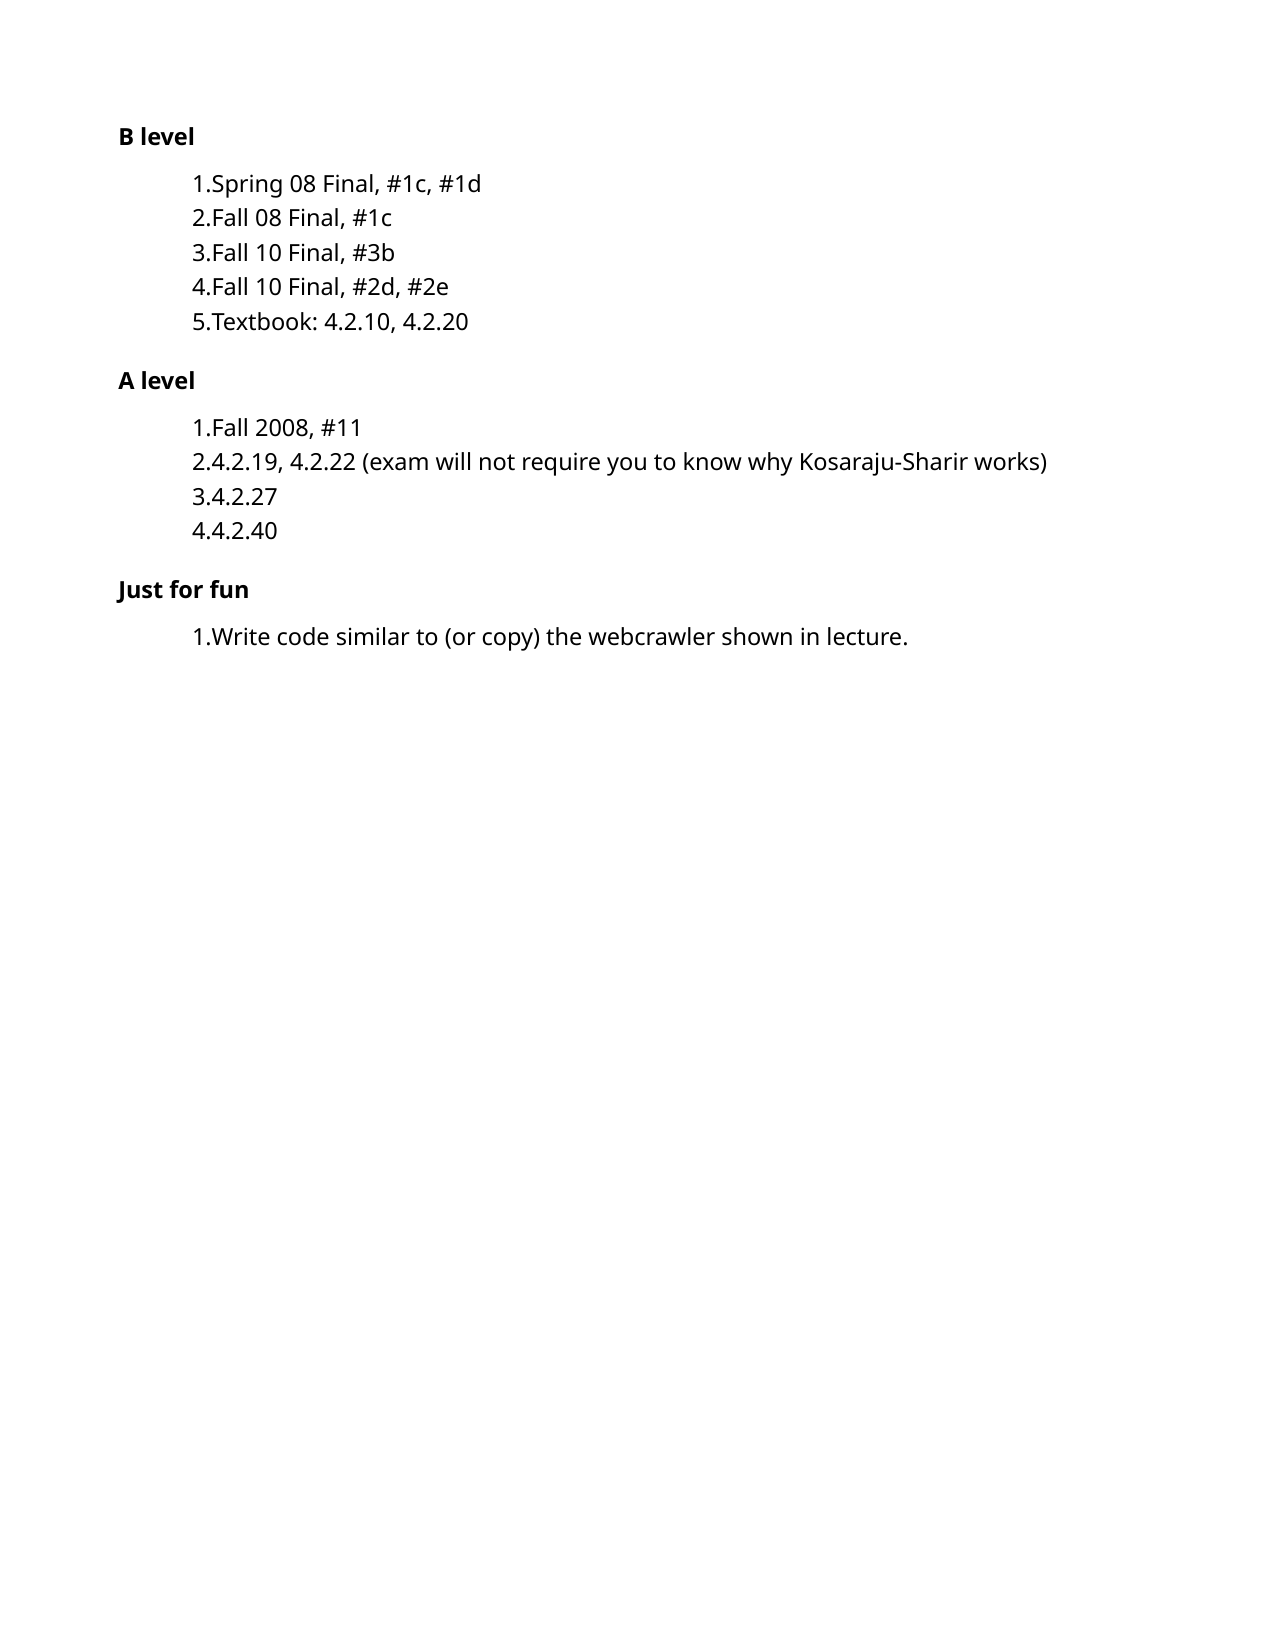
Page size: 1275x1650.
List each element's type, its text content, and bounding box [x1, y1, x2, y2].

list Spring 08 Final, #1c, #1d [118, 165, 1157, 199]
list Textbook: 4.2.10, 4.2.20 [118, 302, 1157, 337]
list Fall 10 Final, #3b [118, 234, 1157, 268]
list 4.2.40 [118, 512, 1157, 546]
list Fall 2008, #11 [118, 409, 1157, 443]
list 4.2.27 [118, 477, 1157, 512]
subtitle Just for fun [118, 571, 1157, 606]
subtitle B level [118, 118, 1157, 152]
subtitle A level [118, 362, 1157, 396]
list Write code similar to (or copy) the webcrawler shown in lecture. [118, 618, 1157, 652]
list 4.2.19, 4.2.22 (exam will not require you to know why Kosaraju-Sharir works) [118, 443, 1157, 477]
list Fall 08 Final, #1c [118, 199, 1157, 234]
list Fall 10 Final, #2d, #2e [118, 268, 1157, 302]
